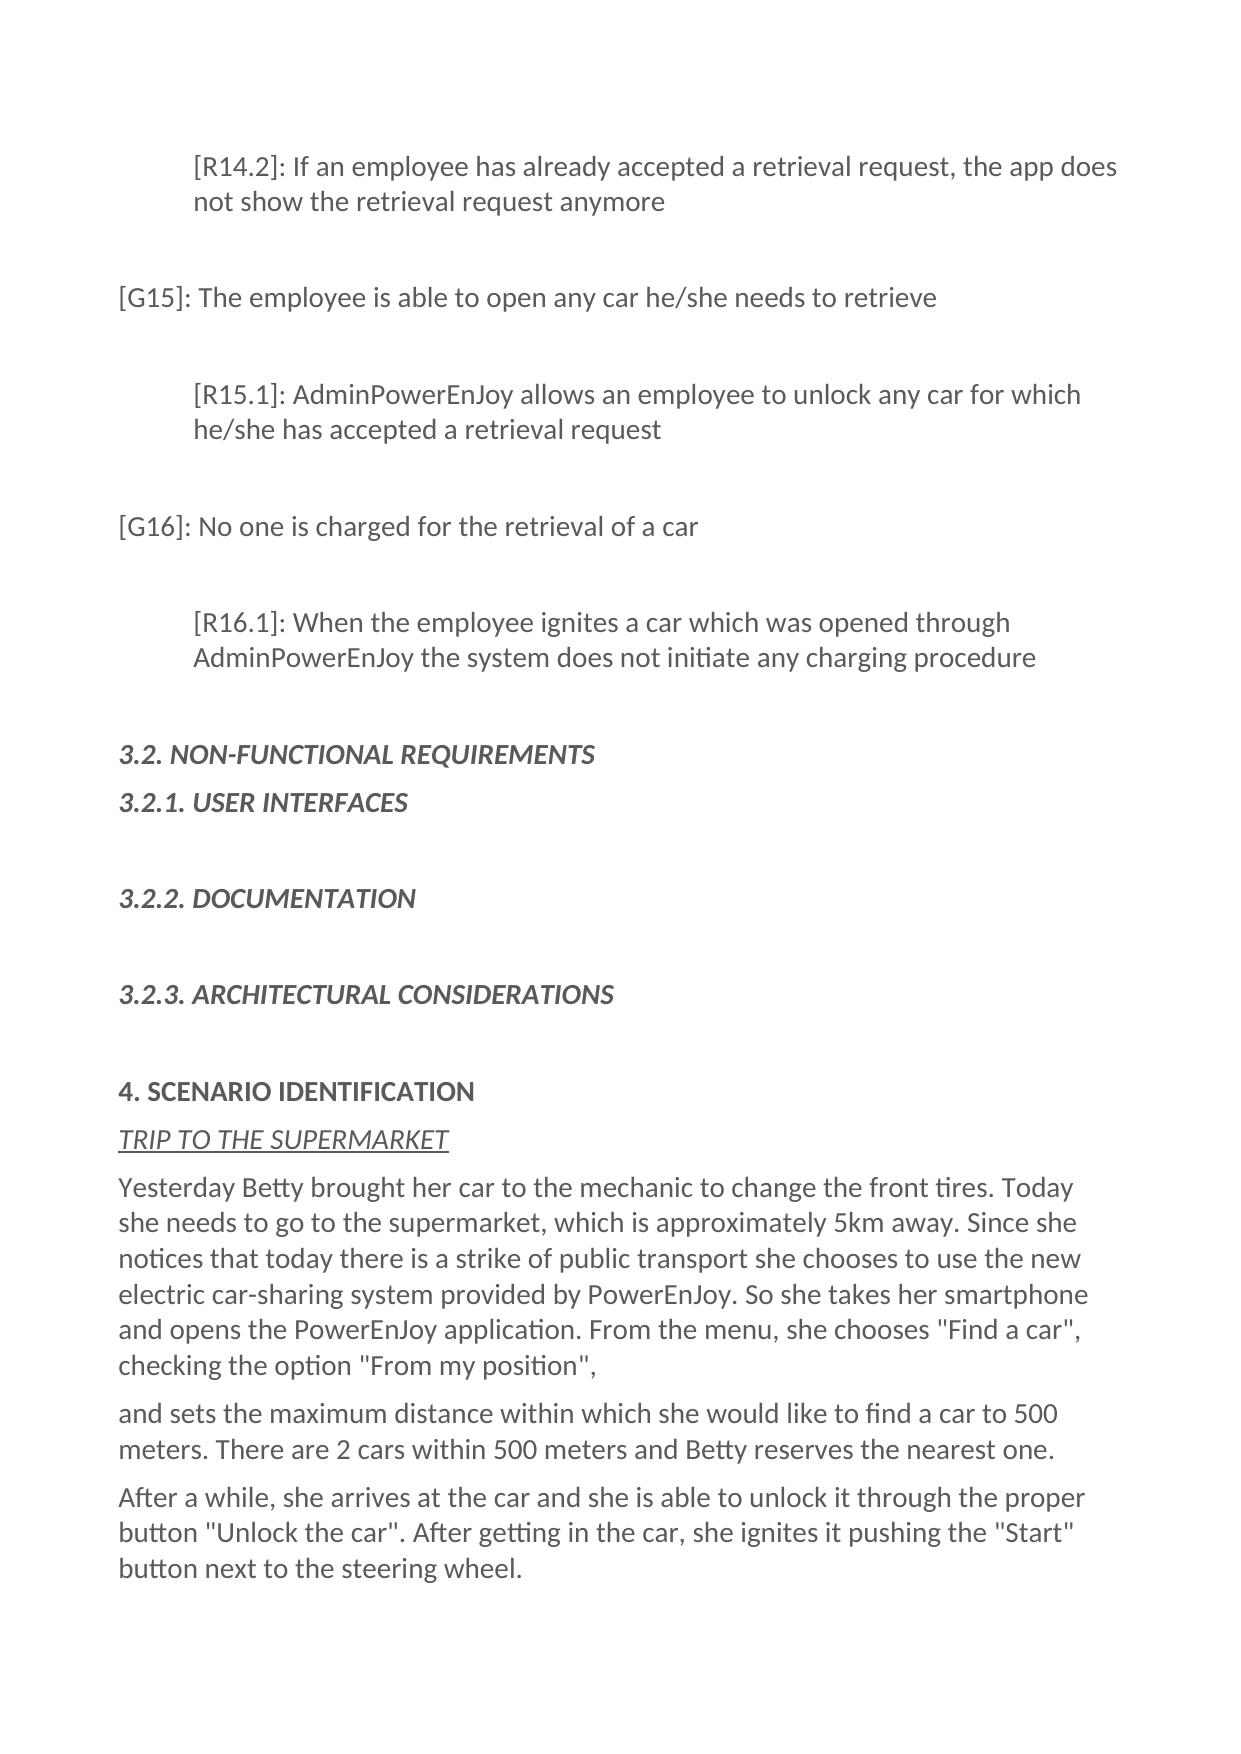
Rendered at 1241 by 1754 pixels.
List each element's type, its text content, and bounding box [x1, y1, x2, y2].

subtitle TRIP TO THE SUPERMARKET [118, 1121, 1122, 1156]
subtitle 3.2. NON-FUNCTIONAL REQUIREMENTS [118, 736, 1122, 771]
text 3.2.2. DOCUMENTATION [118, 880, 1122, 916]
text and sets the maximum distance within which she would like to find a car to 500 meters. There are 2 cars within 500 meters and Betty reserves the nearest one. [118, 1395, 1122, 1466]
subtitle [R14.2]: If an employee has already accepted a retrieval request, the app does not show the retrieval request anymore [118, 148, 1122, 219]
text 3.2.1. USER INTERFACES [118, 784, 1122, 819]
subtitle [G16]: No one is charged for the retrieval of a car [118, 508, 1122, 543]
subtitle [R16.1]: When the employee ignites a car which was opened through AdminPowerEnJoy the system does not initiate any charging procedure [118, 604, 1122, 675]
subtitle [R15.1]: AdminPowerEnJoy allows an employee to unlock any car for which he/she has accepted a retrieval request [118, 376, 1122, 447]
text After a while, she arrives at the car and she is able to unlock it through the proper button "Unlock the car". After getting in the car, she ignites it pushing the "Start" button next to the steering wheel. [118, 1479, 1122, 1586]
text 3.2.3. ARCHITECTURAL CONSIDERATIONS [118, 976, 1122, 1012]
subtitle [G15]: The employee is able to open any car he/she needs to retrieve [118, 279, 1122, 315]
text Yesterday Betty brought her car to the mechanic to change the front tires. Today she needs to go to the supermarket, which is approximately 5km away. Since she notices that today there is a strike of public transport she chooses to use the new electric car-sharing system provided by PowerEnJoy. So she takes her smartphone and opens the PowerEnJoy application. From the menu, she chooses "Find a car", checking the option "From my position", [118, 1169, 1122, 1383]
subtitle 4. SCENARIO IDENTIFICATION [118, 1073, 1122, 1108]
